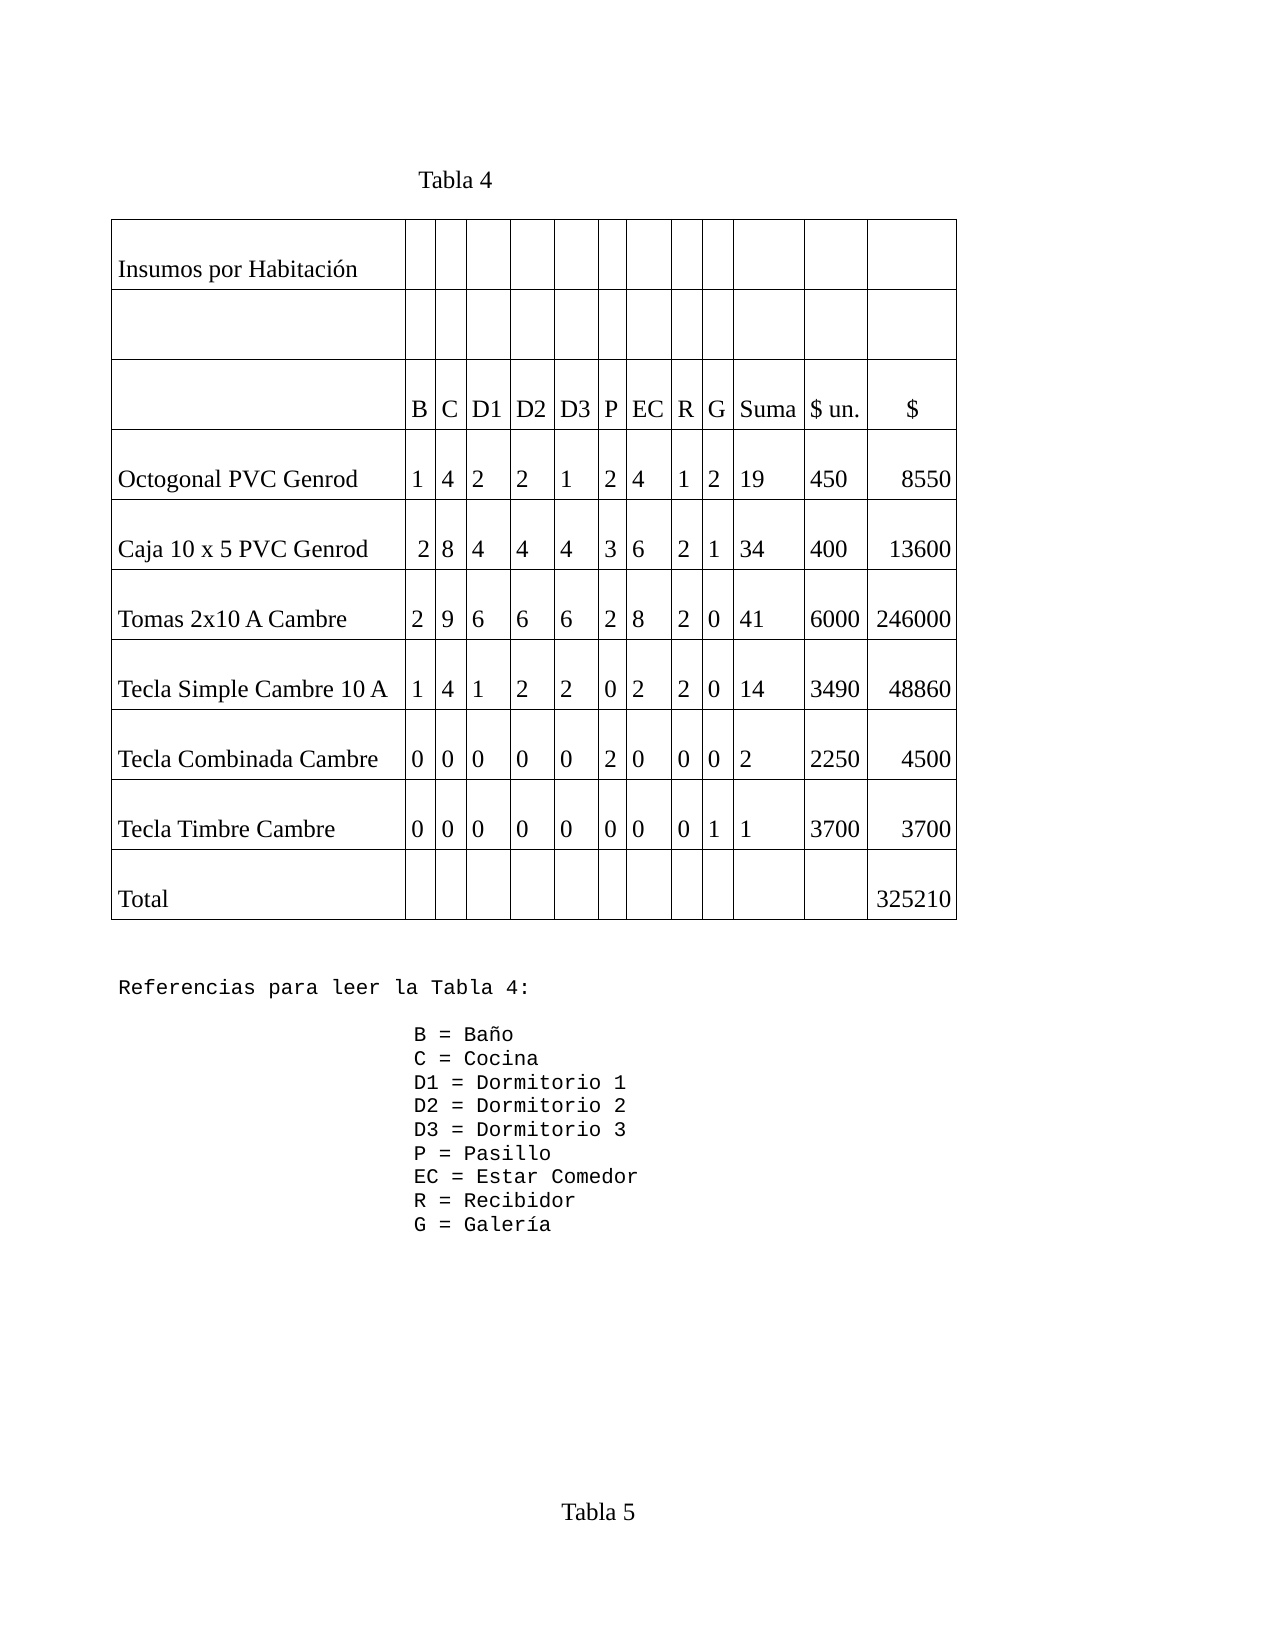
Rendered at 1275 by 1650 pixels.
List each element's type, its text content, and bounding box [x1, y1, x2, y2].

table_cell 2 [555, 640, 598, 709]
table_cell B [406, 360, 435, 429]
table_cell [436, 290, 466, 359]
table_cell 2 [599, 430, 626, 499]
table_cell 3700 [868, 780, 956, 849]
table_header [703, 220, 733, 289]
table_cell 2 [511, 640, 554, 709]
table_cell P [599, 360, 626, 429]
table_cell 0 [672, 780, 702, 849]
table_cell [627, 290, 671, 359]
table_cell 0 [599, 780, 626, 849]
table_cell Total [112, 850, 405, 919]
table_cell 4 [436, 430, 466, 499]
table_cell 1 [672, 430, 702, 499]
text EC = Estar Comedor [118, 1166, 1157, 1190]
table_cell 6 [627, 500, 671, 569]
table_cell Tecla Simple Cambre 10 A [112, 640, 405, 709]
table_cell 0 [555, 780, 598, 849]
table_cell $ [868, 360, 956, 429]
table_cell 2 [672, 640, 702, 709]
table_cell 2 [703, 430, 733, 499]
table_header [805, 220, 867, 289]
table_cell 4 [627, 430, 671, 499]
text P = Pasillo [118, 1143, 1157, 1166]
table_cell 0 [467, 780, 510, 849]
table_cell 4 [555, 500, 598, 569]
table_cell 4500 [868, 710, 956, 779]
table_cell 0 [672, 710, 702, 779]
table_cell Tomas 2x10 A Cambre [112, 570, 405, 639]
table_cell 4 [511, 500, 554, 569]
table_cell [734, 290, 804, 359]
table_cell [511, 290, 554, 359]
table_cell 450 [805, 430, 867, 499]
table_cell [112, 360, 405, 429]
table_cell 4 [467, 500, 510, 569]
table_cell 13600 [868, 500, 956, 569]
table_cell 2250 [805, 710, 867, 779]
table_cell 9 [436, 570, 466, 639]
table_header [467, 220, 510, 289]
table_header [436, 220, 466, 289]
table_cell [436, 850, 466, 919]
table_cell 0 [627, 710, 671, 779]
table_cell [805, 290, 867, 359]
table_cell 1 [703, 780, 733, 849]
table_cell C [436, 360, 466, 429]
table_cell 2 [406, 570, 435, 639]
table_header [406, 220, 435, 289]
text Referencias para leer la Tabla 4: [118, 977, 1157, 1001]
table_cell 6 [555, 570, 598, 639]
table_cell [703, 290, 733, 359]
table_cell 1 [734, 780, 804, 849]
table_cell 8550 [868, 430, 956, 499]
table_cell 0 [436, 780, 466, 849]
table_cell [734, 850, 804, 919]
table_header [627, 220, 671, 289]
table_cell 0 [555, 710, 598, 779]
table_cell 1 [406, 430, 435, 499]
table_cell [555, 850, 598, 919]
table_cell 3 [599, 500, 626, 569]
table_cell R [672, 360, 702, 429]
text Tabla 4 [118, 165, 1157, 195]
table_header [599, 220, 626, 289]
table_cell [406, 290, 435, 359]
text D1 = Dormitorio 1 [118, 1072, 1157, 1095]
text D2 = Dormitorio 2 [118, 1095, 1157, 1119]
table_cell 3700 [805, 780, 867, 849]
table_cell [406, 850, 435, 919]
table_cell Tecla Combinada Cambre [112, 710, 405, 779]
table_cell [511, 850, 554, 919]
table_cell [467, 290, 510, 359]
table_cell 0 [703, 640, 733, 709]
table_cell [672, 850, 702, 919]
table_header [868, 220, 956, 289]
text Tabla 5 [118, 1497, 1157, 1526]
table_cell 0 [599, 640, 626, 709]
table_cell EC [627, 360, 671, 429]
table_cell [868, 290, 956, 359]
table_cell [703, 850, 733, 919]
table_cell 2 [672, 500, 702, 569]
table_cell Caja 10 x 5 PVC Genrod [112, 500, 405, 569]
table_cell 2 [467, 430, 510, 499]
table_cell D1 [467, 360, 510, 429]
table_cell [467, 850, 510, 919]
text C = Cocina [118, 1048, 1157, 1072]
table_cell 0 [406, 710, 435, 779]
table_cell 0 [436, 710, 466, 779]
table_cell 2 [672, 570, 702, 639]
table_cell 2 [406, 500, 435, 569]
table_cell 2 [734, 710, 804, 779]
table_cell [805, 850, 867, 919]
table_cell $ un. [805, 360, 867, 429]
table_header [734, 220, 804, 289]
table_cell 34 [734, 500, 804, 569]
table_cell 2 [627, 640, 671, 709]
table_cell 6000 [805, 570, 867, 639]
table_cell 1 [703, 500, 733, 569]
table_cell 2 [511, 430, 554, 499]
table_cell 0 [703, 710, 733, 779]
table_cell 0 [406, 780, 435, 849]
table_header [672, 220, 702, 289]
table_cell 1 [467, 640, 510, 709]
table_cell [555, 290, 598, 359]
table_cell 0 [627, 780, 671, 849]
table_cell G [703, 360, 733, 429]
table_cell 3490 [805, 640, 867, 709]
table_cell 6 [467, 570, 510, 639]
table_cell 8 [436, 500, 466, 569]
table_cell 1 [555, 430, 598, 499]
table_cell [627, 850, 671, 919]
text G = Galería [118, 1214, 1157, 1237]
table_cell 6 [511, 570, 554, 639]
table_header [555, 220, 598, 289]
table_cell 2 [599, 570, 626, 639]
table_cell Octogonal PVC Genrod [112, 430, 405, 499]
table_cell 246000 [868, 570, 956, 639]
text R = Recibidor [118, 1190, 1157, 1214]
table_cell 14 [734, 640, 804, 709]
table_cell 0 [467, 710, 510, 779]
table_cell 1 [406, 640, 435, 709]
table_header Insumos por Habitación [112, 220, 405, 289]
table_cell D2 [511, 360, 554, 429]
table_cell Suma [734, 360, 804, 429]
text D3 = Dormitorio 3 [118, 1119, 1157, 1143]
table_cell 19 [734, 430, 804, 499]
table_cell 0 [703, 570, 733, 639]
table_cell 325210 [868, 850, 956, 919]
table_cell 0 [511, 710, 554, 779]
table_cell 41 [734, 570, 804, 639]
table_cell [112, 290, 405, 359]
table_cell 400 [805, 500, 867, 569]
table_cell [599, 290, 626, 359]
table_cell 4 [436, 640, 466, 709]
table_cell 48860 [868, 640, 956, 709]
table_cell [672, 290, 702, 359]
text B = Baño [118, 1024, 1157, 1048]
table_header [511, 220, 554, 289]
table_cell 0 [511, 780, 554, 849]
table_cell 2 [599, 710, 626, 779]
table_cell [599, 850, 626, 919]
table_cell 8 [627, 570, 671, 639]
table_cell Tecla Timbre Cambre [112, 780, 405, 849]
table_cell D3 [555, 360, 598, 429]
